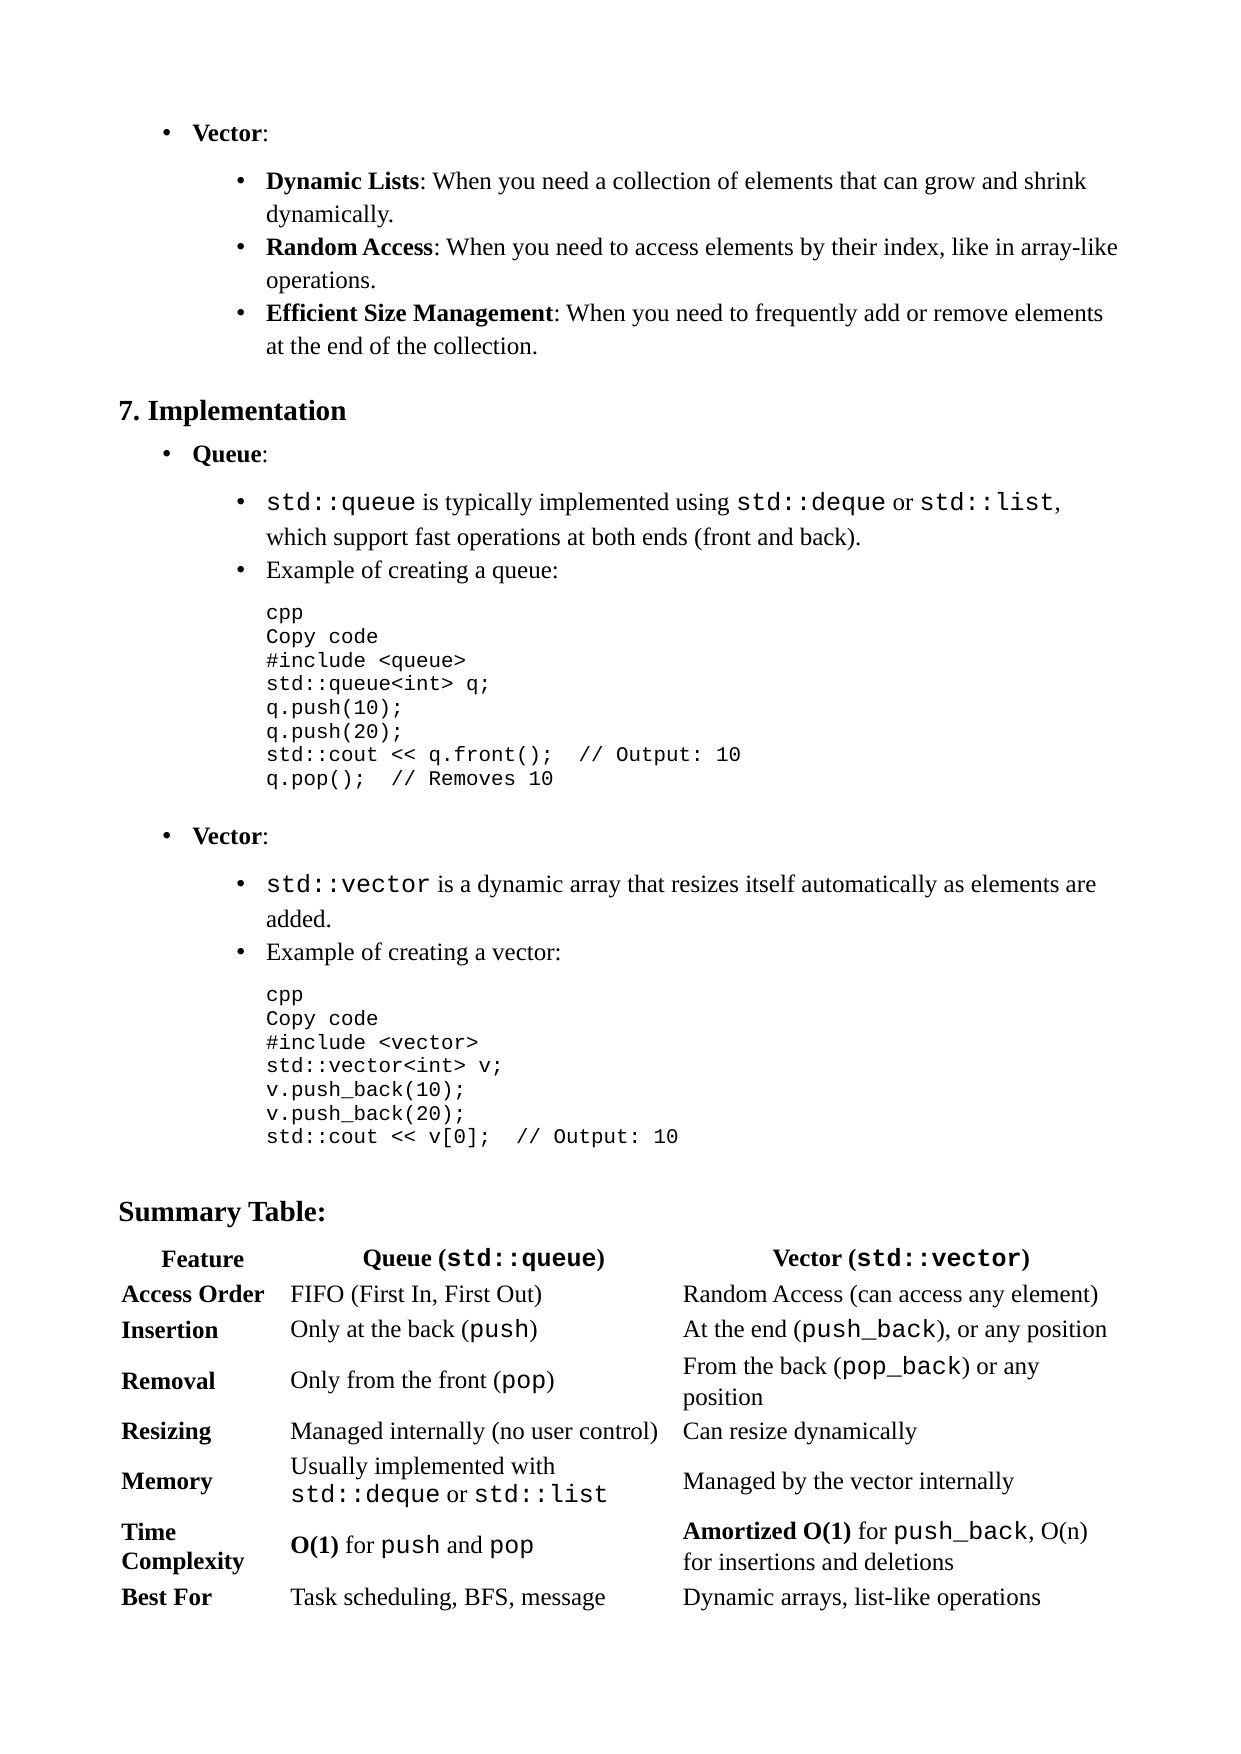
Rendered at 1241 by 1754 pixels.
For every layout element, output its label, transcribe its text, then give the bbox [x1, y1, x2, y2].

list Vector: [162, 821, 1122, 850]
list Queue: [162, 439, 1122, 468]
table_cell Task scheduling, BFS, message [287, 1579, 680, 1613]
table_cell Access Order [118, 1277, 287, 1311]
list std::queue<int> q; [236, 673, 1122, 697]
list q.push(20); [236, 721, 1122, 744]
list std::cout << v[0]; // Output: 10 [236, 1126, 1122, 1150]
list v.push_back(20); [236, 1103, 1122, 1126]
table_cell From the back (pop_back) or any position [680, 1348, 1122, 1413]
list Vector: [162, 118, 1122, 147]
list Dynamic Lists: When you need a collection of elements that can grow and shrink dynamically. [236, 166, 1122, 227]
table_cell O(1) for push and pop [287, 1513, 680, 1579]
list cpp [236, 602, 1122, 626]
table_cell Insertion [118, 1311, 287, 1348]
table_cell Can resize dynamically [680, 1413, 1122, 1448]
list #include <vector> [236, 1032, 1122, 1055]
list std::vector<int> v; [236, 1055, 1122, 1079]
list q.push(10); [236, 697, 1122, 721]
subtitle Summary Table: [118, 1194, 1122, 1227]
list Copy code [236, 1008, 1122, 1032]
list std::vector is a dynamic array that resizes itself automatically as elements are added. [236, 869, 1122, 932]
table_cell Managed by the vector internally [680, 1448, 1122, 1513]
list std::cout << q.front(); // Output: 10 [236, 744, 1122, 768]
table_cell Resizing [118, 1413, 287, 1448]
table_cell Removal [118, 1348, 287, 1413]
list Random Access: When you need to access elements by their index, like in array-like operations. [236, 232, 1122, 293]
list Example of creating a vector: [236, 937, 1122, 966]
table_cell Best For [118, 1579, 287, 1613]
list q.pop(); // Removes 10 [236, 768, 1122, 792]
table_header Queue (std::queue) [287, 1240, 680, 1277]
table_cell Usually implemented with std::deque or std::list [287, 1448, 680, 1513]
table_cell Amortized O(1) for push_back, O(n) for insertions and deletions [680, 1513, 1122, 1579]
table_cell At the end (push_back), or any position [680, 1311, 1122, 1348]
list Efficient Size Management: When you need to frequently add or remove elements at the end of the collection. [236, 298, 1122, 359]
table_cell Memory [118, 1448, 287, 1513]
table_cell Managed internally (no user control) [287, 1413, 680, 1448]
table_header Vector (std::vector) [680, 1240, 1122, 1277]
table_cell Random Access (can access any element) [680, 1277, 1122, 1311]
table_cell FIFO (First In, First Out) [287, 1277, 680, 1311]
table_cell Only at the back (push) [287, 1311, 680, 1348]
list v.push_back(10); [236, 1079, 1122, 1103]
subtitle 7. Implementation [118, 393, 1122, 427]
list cpp [236, 984, 1122, 1008]
table_cell Only from the front (pop) [287, 1348, 680, 1413]
list #include <queue> [236, 650, 1122, 673]
list std::queue is typically implemented using std::deque or std::list, which support fast operations at both ends (front and back). [236, 487, 1122, 551]
table_cell Dynamic arrays, list-like operations [680, 1579, 1122, 1613]
table_cell Time Complexity [118, 1513, 287, 1579]
list Copy code [236, 626, 1122, 650]
table_header Feature [118, 1240, 287, 1277]
list Example of creating a queue: [236, 555, 1122, 583]
